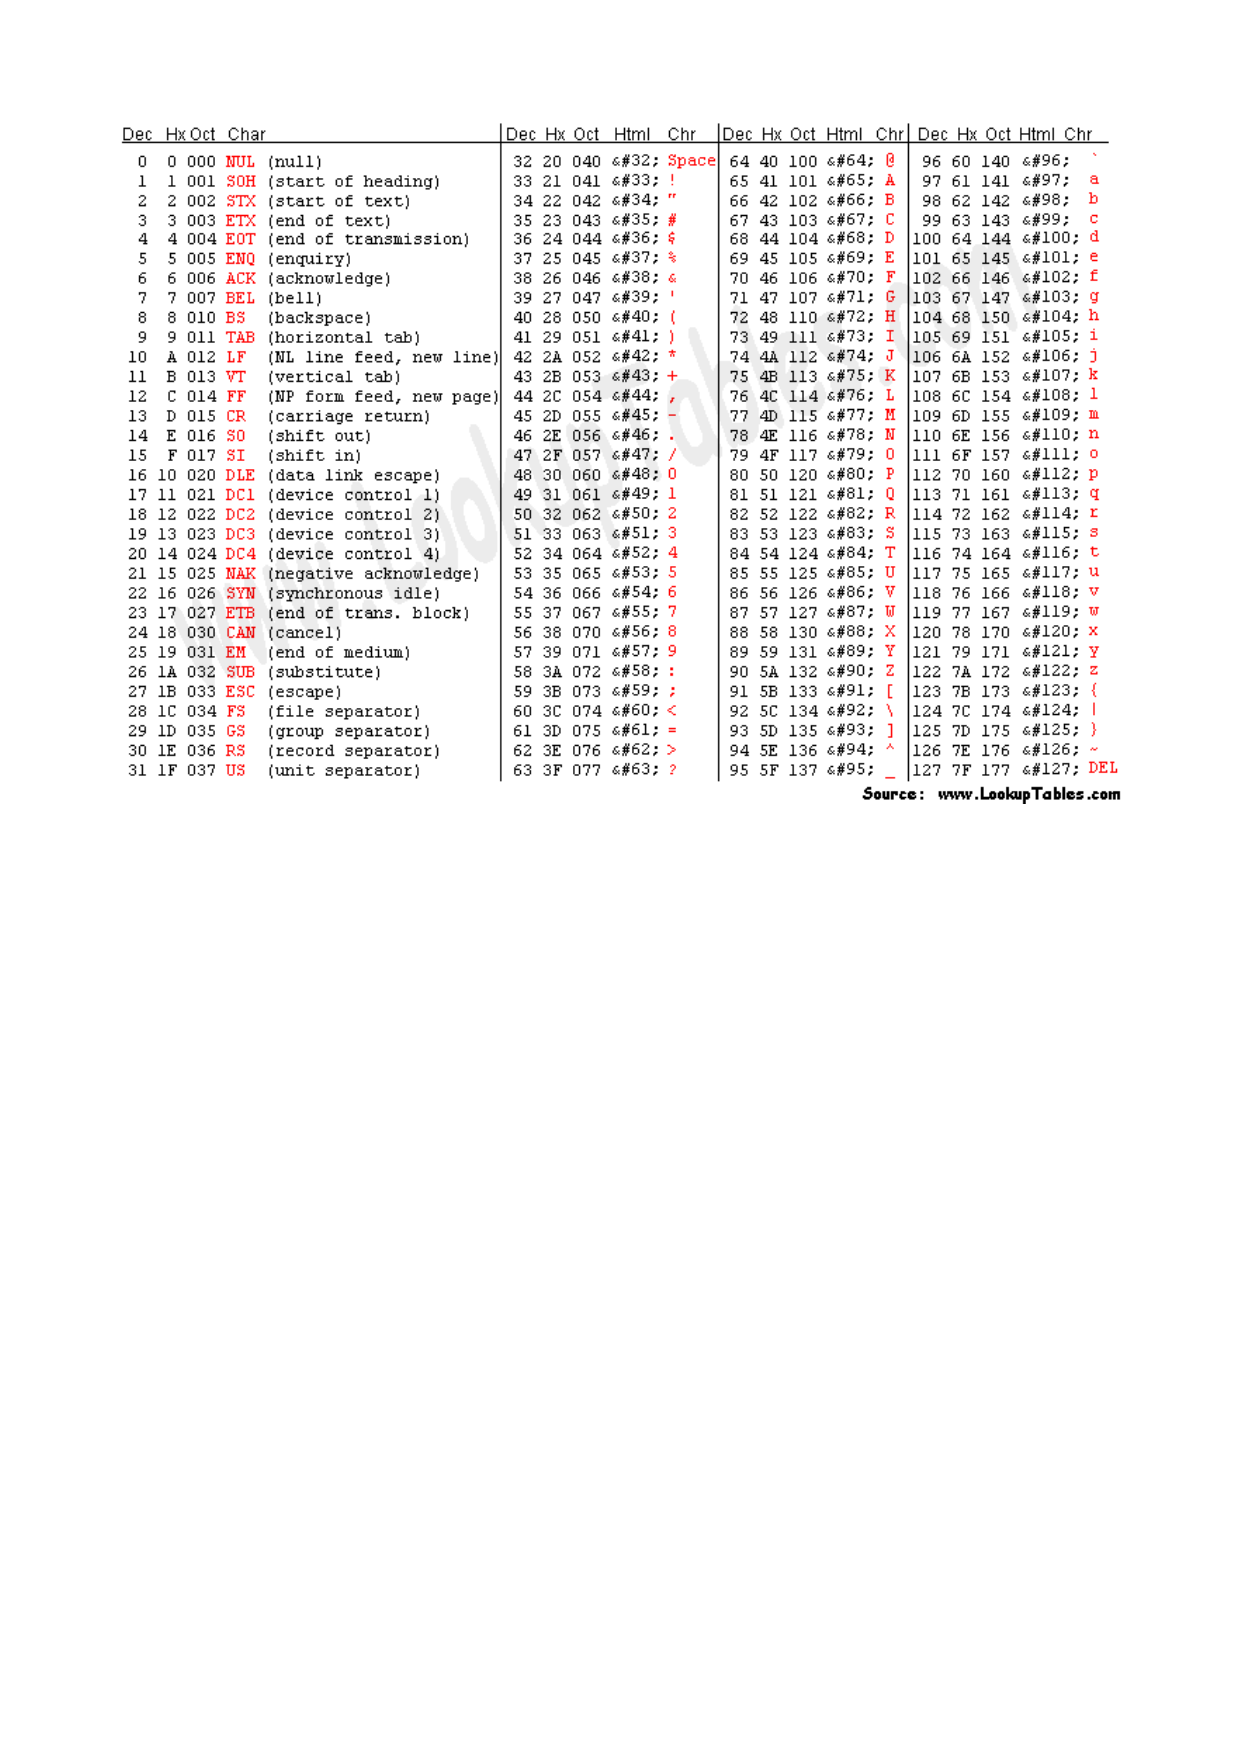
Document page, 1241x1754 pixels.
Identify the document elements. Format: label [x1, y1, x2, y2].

picture [118, 118, 1123, 804]
